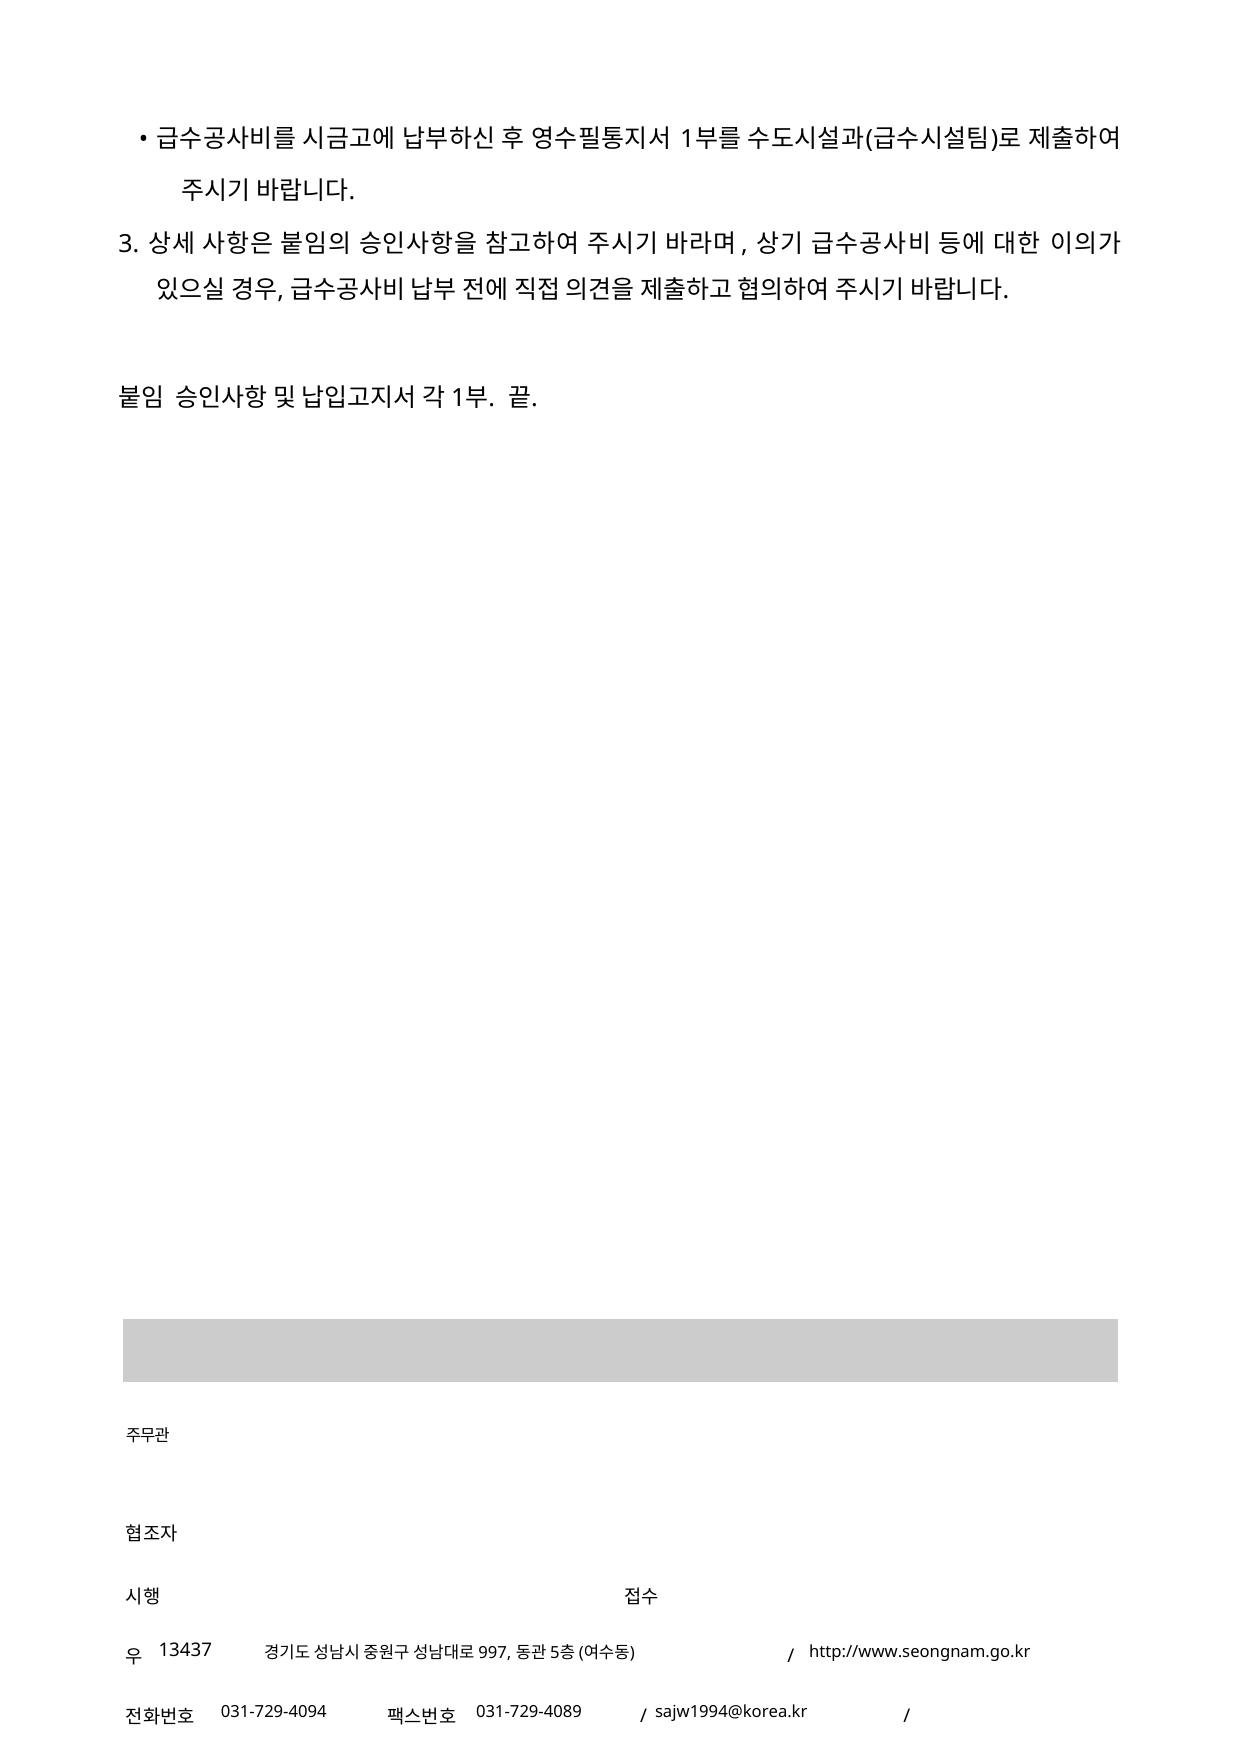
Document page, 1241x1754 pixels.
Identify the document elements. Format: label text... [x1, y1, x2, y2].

table_cell [370, 1382, 482, 1508]
table_cell [909, 1571, 1118, 1634]
table_cell 팩스번호 [384, 1691, 473, 1754]
table_cell [234, 1445, 370, 1508]
text 3. 상세 사항은 붙임의 승인사항을 참고하여 주시기 바라며, 상기 급수공사비 등에 대한 이의가 있으실 경우, 급수공사비 납부 전에 직접 의견을 제출하고 협의하여 주시기 바랍니다. [118, 223, 1122, 305]
table_cell [865, 1382, 979, 1508]
table_header [123, 1131, 318, 1193]
table_cell 시행 [123, 1571, 175, 1634]
table_cell [123, 1194, 213, 1256]
table_cell [680, 1571, 909, 1634]
table_header [963, 1131, 1118, 1193]
table_cell [979, 1382, 1118, 1445]
table_cell http://www.seongnam.go.kr [806, 1634, 1118, 1691]
table_cell [123, 1256, 213, 1319]
table_cell / [900, 1691, 918, 1754]
table_cell [614, 1382, 728, 1508]
table_cell [660, 1508, 773, 1571]
table_cell [482, 1445, 614, 1508]
text • 급수공사비를 시금고에 납부하신 후 영수필통지서 1부를 수도시설과(급수시설팀)로 제출하여 주시기 바랍니다. [118, 118, 1122, 207]
table_cell / [637, 1691, 652, 1754]
table_cell 우 [123, 1634, 155, 1691]
table_cell [729, 1445, 865, 1508]
table_cell [979, 1445, 1118, 1508]
table_cell [194, 1508, 313, 1571]
table_cell 031-729-4094 [218, 1691, 384, 1754]
table_cell [729, 1382, 865, 1445]
table_cell 경기도 성남시 중원구 성남대로 997, 동관 5층 (여수동) [261, 1634, 784, 1691]
table_cell 13437 [155, 1634, 261, 1691]
table_cell sajw1994@korea.kr [652, 1691, 900, 1754]
table_cell 주무관 [123, 1382, 234, 1508]
table_cell [773, 1508, 888, 1571]
table_cell [918, 1691, 1118, 1754]
table_cell [175, 1571, 410, 1634]
table_cell [313, 1508, 431, 1571]
table_cell [888, 1508, 1008, 1571]
table_cell [234, 1382, 370, 1445]
table_cell 전화번호 [123, 1691, 218, 1754]
table_cell 협조자 [123, 1508, 194, 1571]
table_cell [543, 1508, 660, 1571]
table_cell [431, 1508, 543, 1571]
table_cell [482, 1382, 614, 1445]
table_cell 접수 [621, 1571, 680, 1634]
text 붙임 승인사항 및 납입고지서 각 1부. 끝. [118, 377, 1122, 414]
table_cell [213, 1194, 1118, 1319]
table_cell 031-729-4089 [473, 1691, 637, 1754]
table_cell [1008, 1508, 1118, 1571]
table_cell [410, 1571, 621, 1634]
table_cell / [784, 1634, 806, 1691]
table_cell [123, 1319, 1118, 1382]
table_header [318, 1131, 963, 1193]
